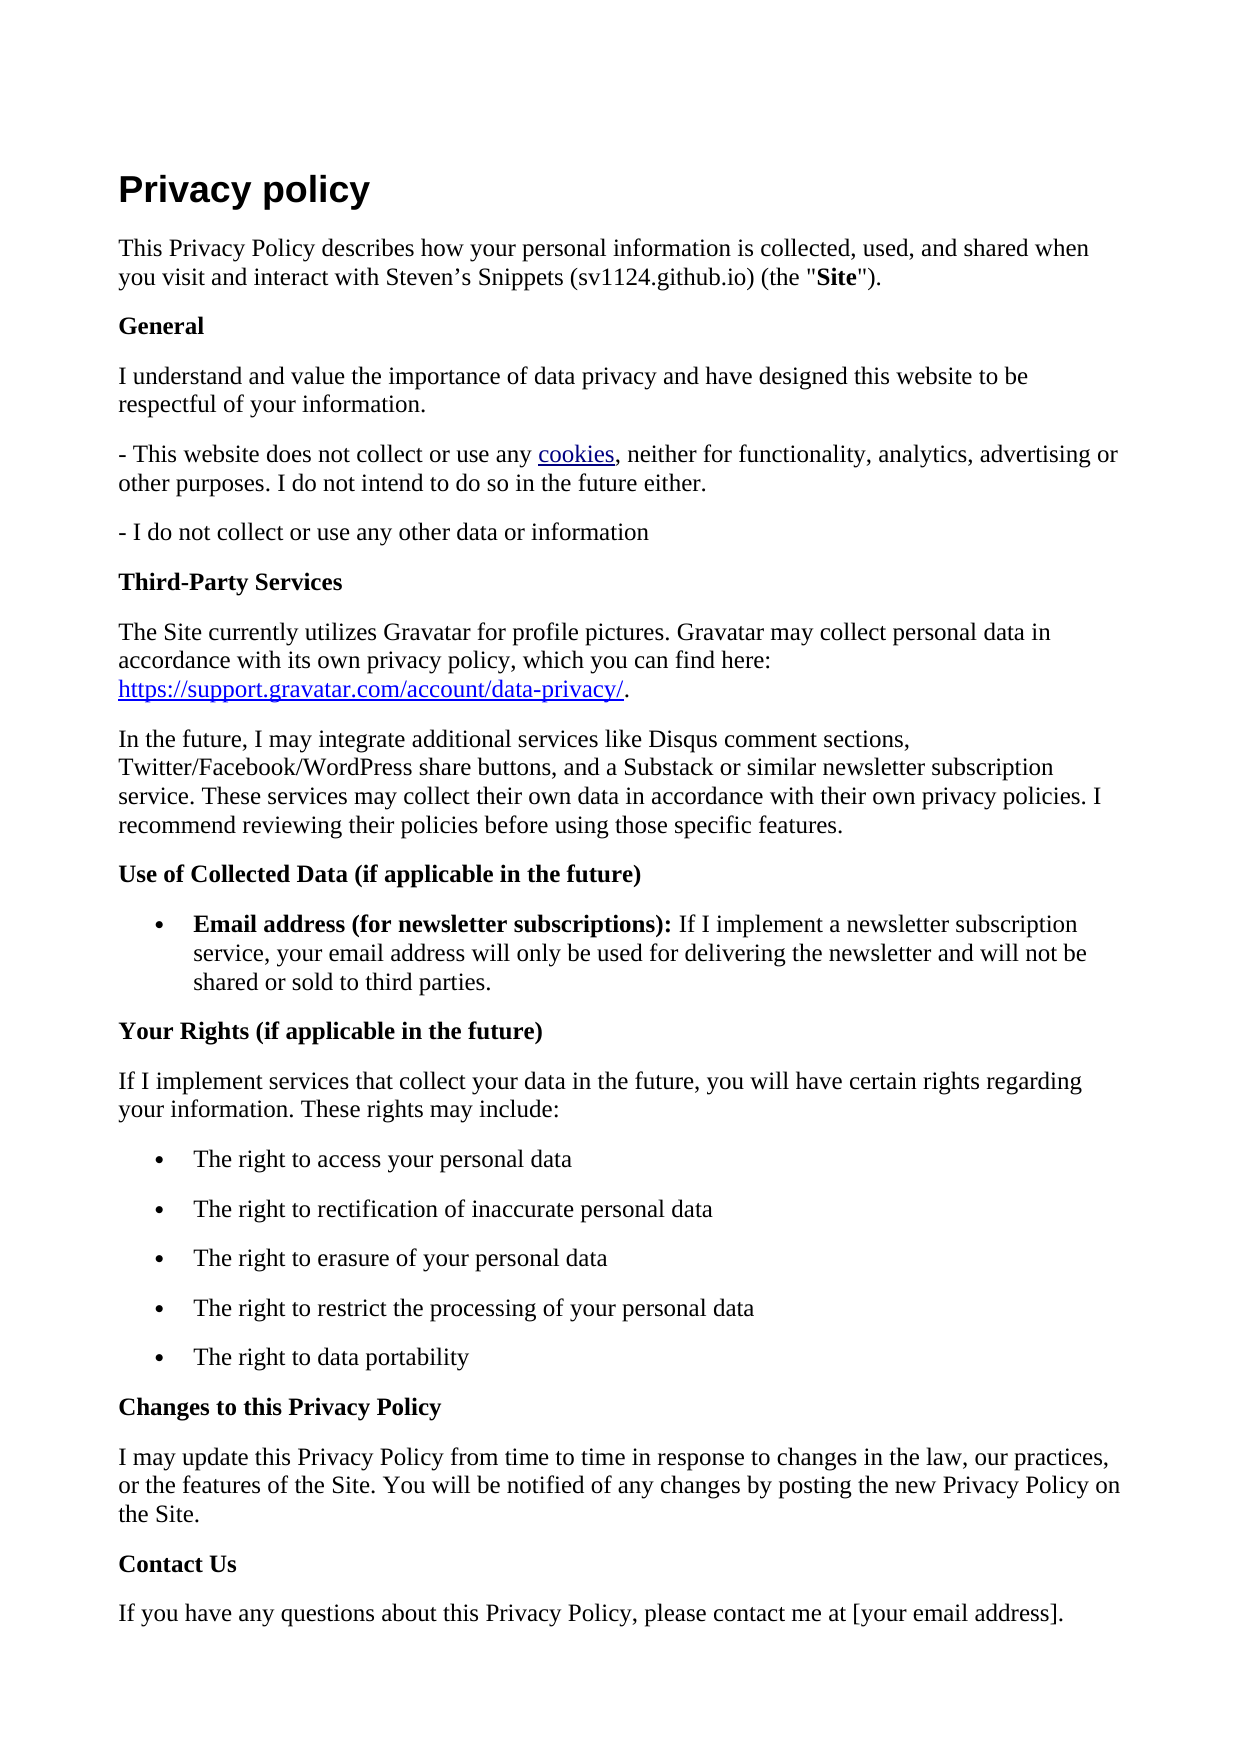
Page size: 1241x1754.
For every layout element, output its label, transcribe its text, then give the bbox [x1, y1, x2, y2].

list Email address (for newsletter subscriptions): If I implement a newsletter subscription service, your email address will only be used for delivering the newsletter and will not be shared or sold to third parties. [156, 909, 1122, 995]
text Contact Us [118, 1549, 1122, 1577]
list The right to data portability [156, 1342, 1122, 1371]
text Your Rights (if applicable in the future) [118, 1016, 1122, 1045]
text The Site currently utilizes Gravatar for profile pictures. Gravatar may collect personal data in accordance with its own privacy policy, which you can find here: https://support.gravatar.com/account/data-privacy/. [118, 617, 1122, 703]
text I understand and value the importance of data privacy and have designed this website to be respectful of your information. [118, 361, 1122, 418]
text If you have any questions about this Privacy Policy, please contact me at [your email address]. [118, 1598, 1122, 1627]
text General [118, 311, 1122, 340]
subtitle Privacy policy [118, 167, 1122, 210]
text Use of Collected Data (if applicable in the future) [118, 859, 1122, 888]
text - This website does not collect or use any cookies, neither for functionality, analytics, advertising or other purposes. I do not intend to do so in the future either. [118, 439, 1122, 497]
list The right to erasure of your personal data [156, 1243, 1122, 1272]
text This Privacy Policy describes how your personal information is collected, used, and shared when you visit and interact with Steven’s Snippets (sv1124.github.io) (the "Site"). [118, 233, 1122, 290]
text Changes to this Privacy Policy [118, 1392, 1122, 1421]
text I may update this Privacy Policy from time to time in response to changes in the law, our practices, or the features of the Site. You will be notified of any changes by posting the new Privacy Policy on the Site. [118, 1442, 1122, 1528]
text Third-Party Services [118, 567, 1122, 596]
text - I do not collect or use any other data or information [118, 517, 1122, 546]
text If I implement services that collect your data in the future, you will have certain rights regarding your information. These rights may include: [118, 1066, 1122, 1123]
list The right to rectification of inaccurate personal data [156, 1194, 1122, 1222]
list The right to restrict the processing of your personal data [156, 1293, 1122, 1322]
text In the future, I may integrate additional services like Disqus comment sections, Twitter/Facebook/WordPress share buttons, and a Substack or similar newsletter subscription service. These services may collect their own data in accordance with their own privacy policies. I recommend reviewing their policies before using those specific features. [118, 724, 1122, 839]
list The right to access your personal data [156, 1144, 1122, 1173]
